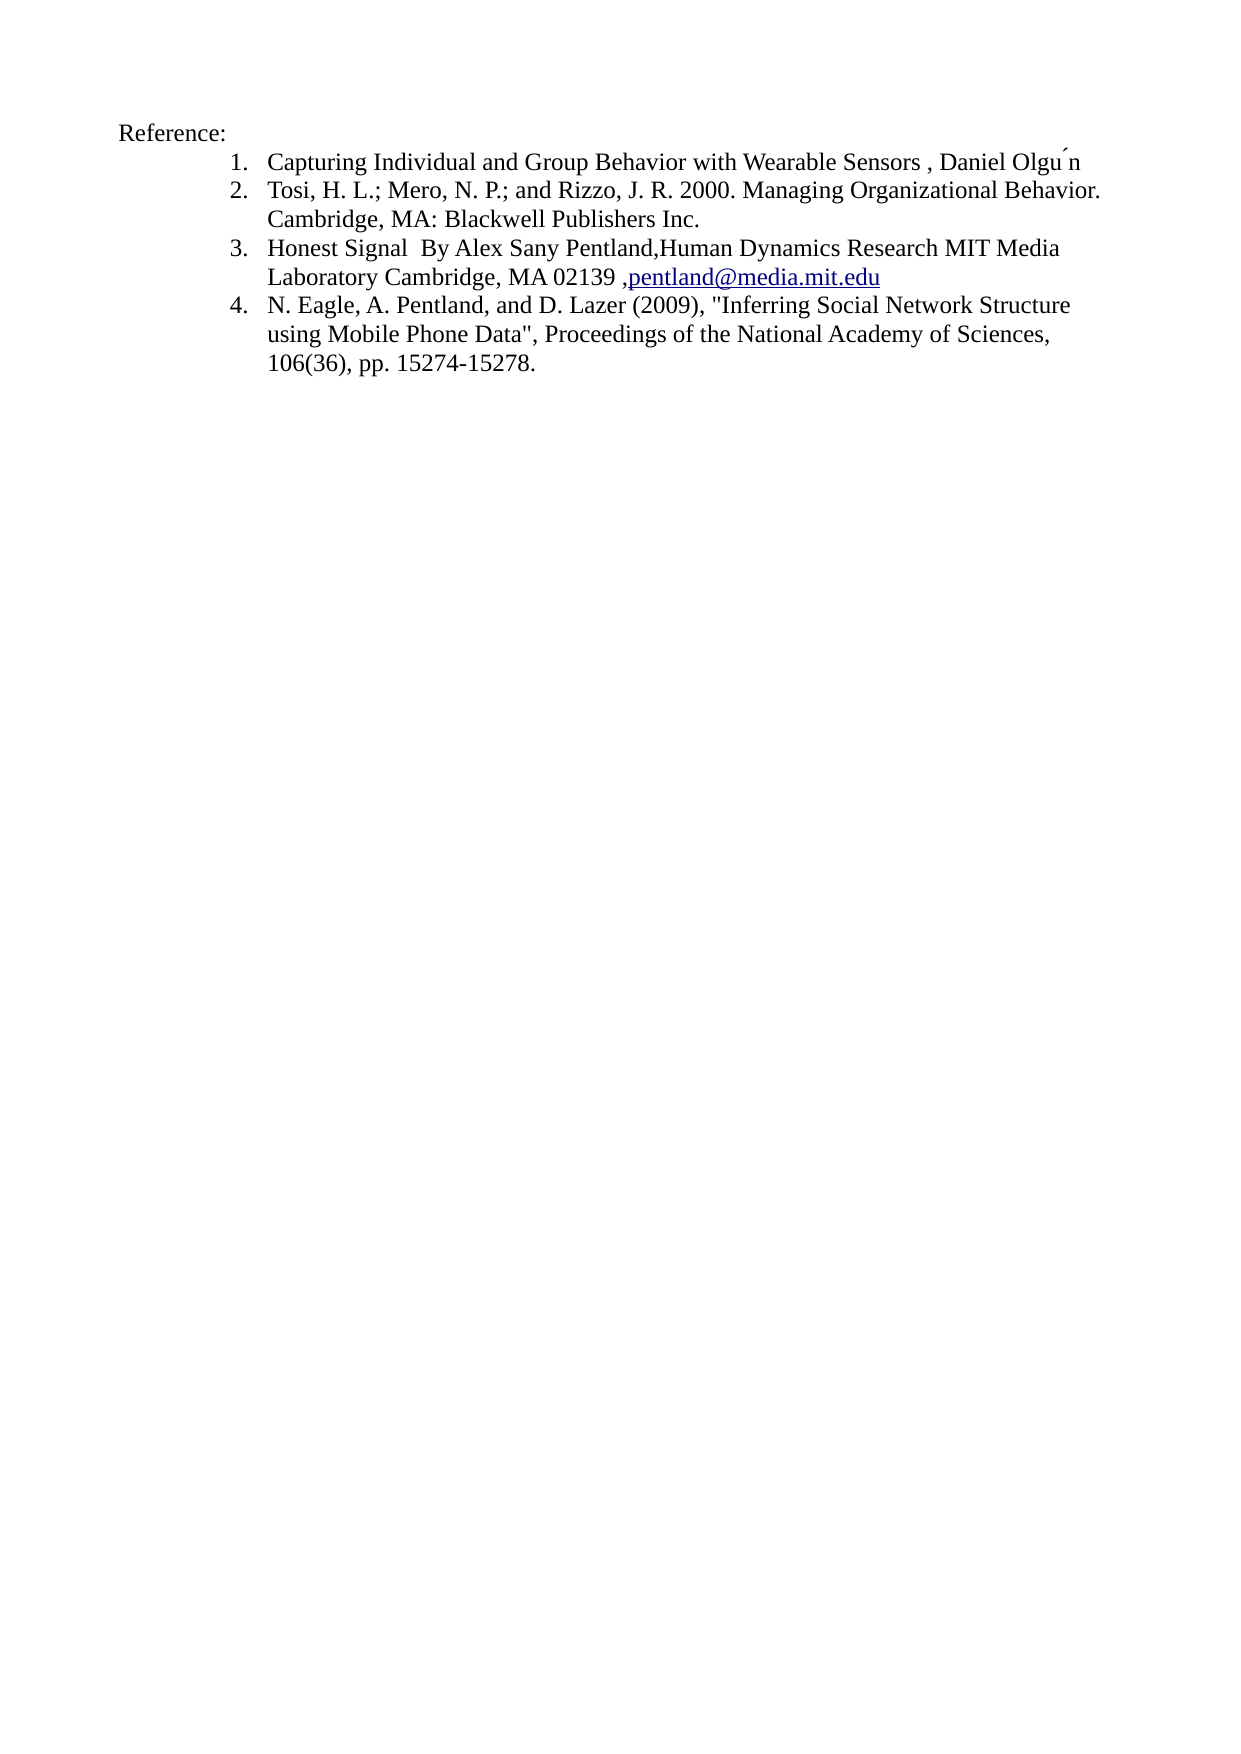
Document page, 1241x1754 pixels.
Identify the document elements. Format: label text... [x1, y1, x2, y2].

list N. Eagle, A. Pentland, and D. Lazer (2009), "Inferring Social Network Structure using Mobile Phone Data", Proceedings of the National Academy of Sciences, 106(36), pp. 15274-15278. [229, 291, 1122, 377]
list Honest Signal By Alex Sany Pentland,Human Dynamics Research MIT Media Laboratory Cambridge, MA 02139 ,pentland@media.mit.edu [229, 233, 1122, 291]
text Reference: [118, 118, 1122, 147]
list Tosi, H. L.; Mero, N. P.; and Rizzo, J. R. 2000. Managing Organizational Behavior. Cambridge, MA: Blackwell Publishers Inc. [229, 176, 1122, 233]
list Capturing Individual and Group Behavior with Wearable Sensors , Daniel Olgu ́n [229, 147, 1122, 176]
